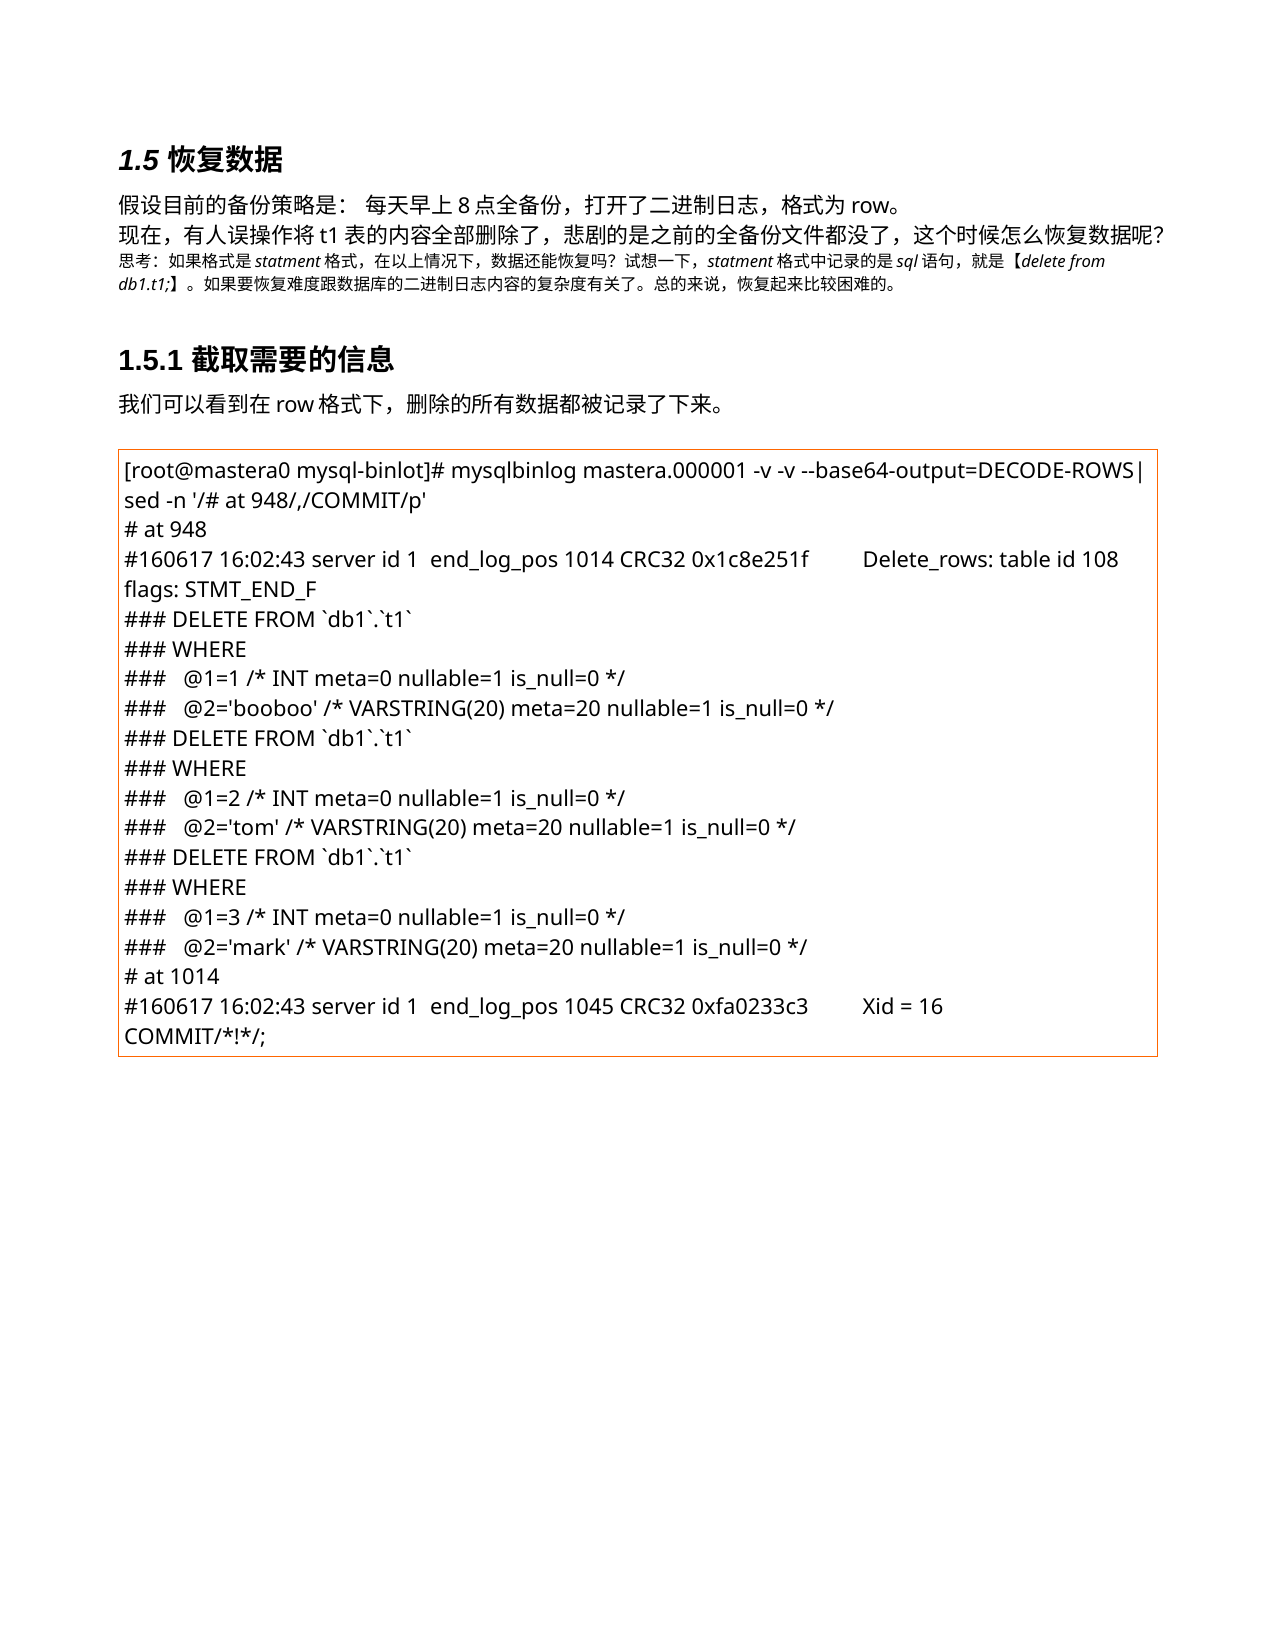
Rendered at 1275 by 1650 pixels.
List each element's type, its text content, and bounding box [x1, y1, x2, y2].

subtitle 1.5 恢复数据 [118, 143, 1157, 177]
subtitle 1.5.1 截取需要的信息 [118, 343, 1157, 377]
text 现在，有人误操作将t1表的内容全部删除了，悲剧的是之前的全备份文件都没了，这个时候怎么恢复数据呢？ [118, 220, 1157, 249]
text 我们可以看到在row格式下，删除的所有数据都被记录了下来。 [118, 389, 1157, 419]
text 思考：如果格式是statment格式，在以上情况下，数据还能恢复吗？试想一下，statment格式中记录的是sql语句，就是【delete from db1.t1;】。如果要恢复难度跟数据库的二进制日志内容的复杂度有关了。总的来说，恢复起来比较困难的。 [118, 249, 1157, 295]
table_header [root@mastera0 mysql-binlot]# mysqlbinlog mastera.000001 -v -v --base64-output=DECODE-ROWS|sed -n '/# at 948/,/COMMIT/p' # at 948 #160617 16:02:43 server id 1 end_log_pos 1014 CRC32 0x1c8e251f Delete_rows: table id 108 flags: STMT_END_F ### DELETE FROM `db1`.`t1` ### WHERE ### @1=1 /* INT meta=0 nullable=1 is_null=0 */ ### @2='booboo' /* VARSTRING(20) meta=20 nullable=1 is_null=0 */ ### DELETE FROM `db1`.`t1` ### WHERE ### @1=2 /* INT meta=0 nullable=1 is_null=0 */ ### @2='tom' /* VARSTRING(20) meta=20 nullable=1 is_null=0 */ ### DELETE FROM `db1`.`t1` ### WHERE ### @1=3 /* INT meta=0 nullable=1 is_null=0 */ ### @2='mark' /* VARSTRING(20) meta=20 nullable=1 is_null=0 */ # at 1014 #160617 16:02:43 server id 1 end_log_pos 1045 CRC32 0xfa0233c3 Xid = 16 COMMIT/*!*/; [119, 450, 1157, 1056]
text 假设目前的备份策略是： 每天早上8点全备份，打开了二进制日志，格式为row。 [118, 190, 1157, 220]
